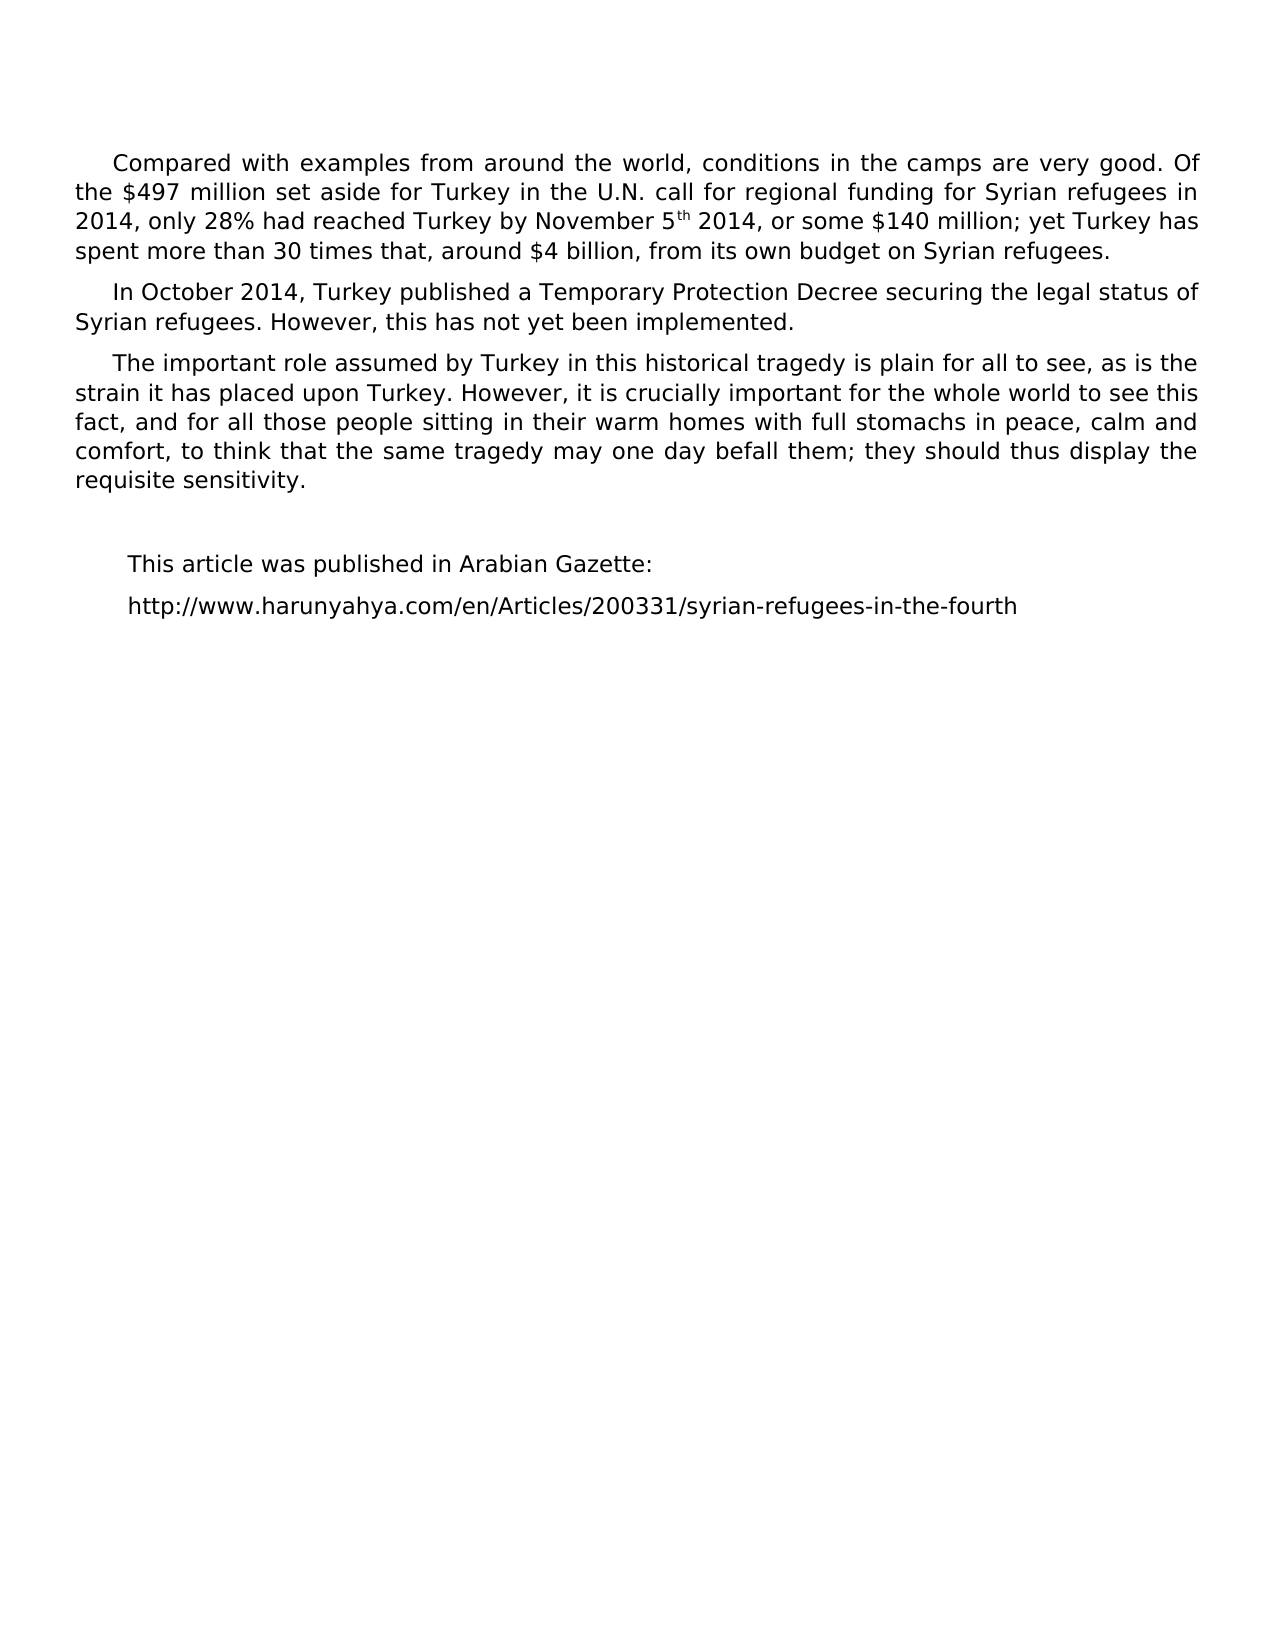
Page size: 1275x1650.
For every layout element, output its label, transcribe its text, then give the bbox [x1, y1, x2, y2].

text http://www.harunyahya.com/en/Articles/200331/syrian-refugees-in-the-fourth [127, 593, 1177, 620]
text Compared with examples from around the world, conditions in the camps are very good. Of the $497 million set aside for Turkey in the U.N. call for regional funding for Syrian refugees in 2014, only 28% had reached Turkey by November 5th 2014, or some $140 million; yet Turkey has spent more than 30 times that, around $4 billion, from its own budget on Syrian refugees. [75, 150, 1200, 264]
text This article was published in Arabian Gazette: [127, 551, 1177, 578]
text In October 2014, Turkey published a Temporary Protection Decree securing the legal status of Syrian refugees. However, this has not yet been implemented. [75, 279, 1200, 336]
text The important role assumed by Turkey in this historical tragedy is plain for all to see, as is the strain it has placed upon Turkey. However, it is crucially important for the whole world to see this fact, and for all those people sitting in their warm homes with full stomachs in peace, calm and comfort, to think that the same tragedy may one day befall them; they should thus display the requisite sensitivity. [75, 351, 1200, 494]
